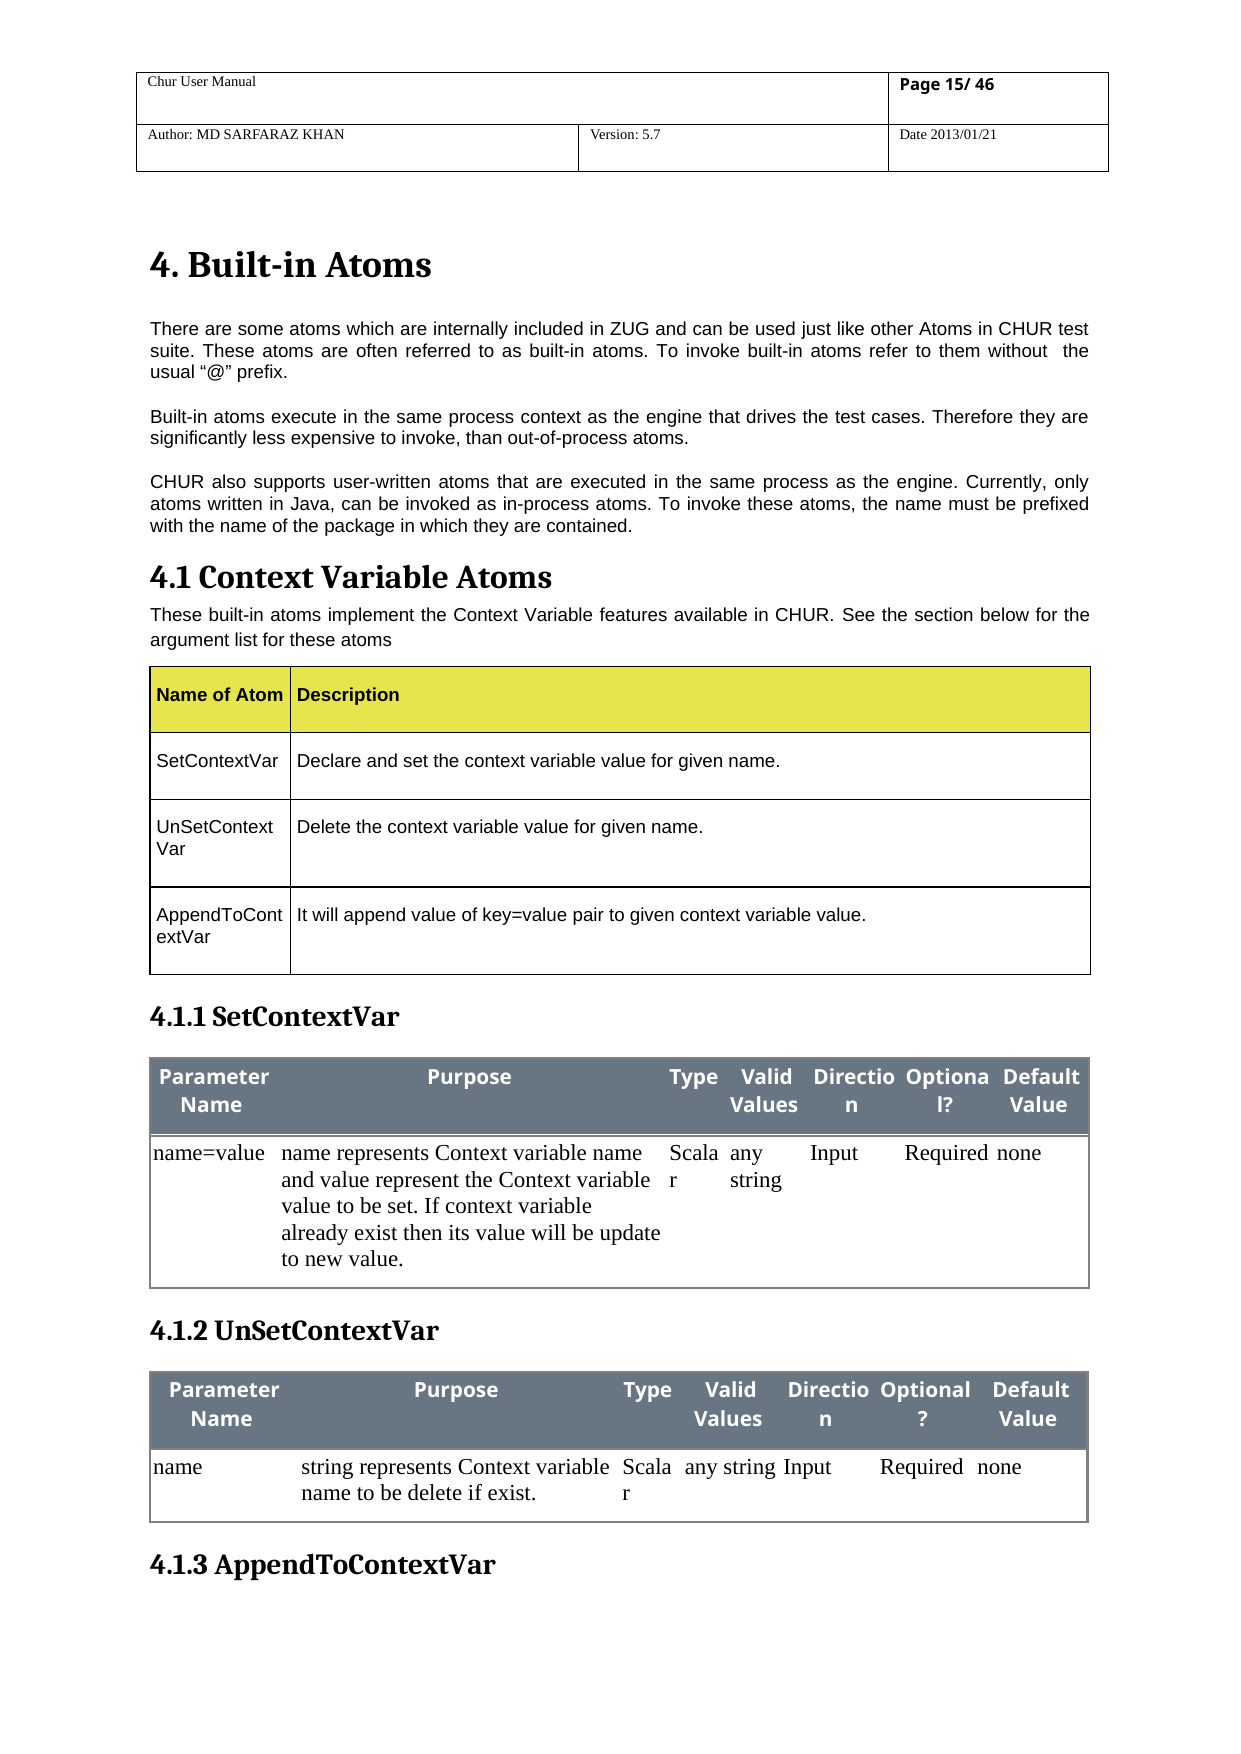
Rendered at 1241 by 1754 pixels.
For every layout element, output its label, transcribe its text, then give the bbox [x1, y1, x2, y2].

subtitle 4.1.2 UnSetContextVar [150, 1314, 1090, 1347]
table_cell SetContextVar [151, 733, 290, 798]
subtitle 4.1.3 AppendToContextVar [150, 1548, 1090, 1582]
table_cell Scalar [666, 1137, 727, 1287]
table_cell It will append value of key=value pair to given context variable value. [291, 888, 1090, 974]
table_cell name represents Context variable name and value represent the Context variable value to be set. If context variable already exist then its value will be update to new value. [278, 1137, 666, 1287]
table_header Default Value [994, 1059, 1088, 1134]
table_cell none [994, 1137, 1088, 1287]
table_cell Delete the context variable value for given name. [291, 800, 1090, 886]
table_header Type [619, 1373, 682, 1448]
table_header Purpose [298, 1373, 619, 1448]
table_header Name of Atom [151, 667, 290, 732]
text CHUR also supports user-written atoms that are executed in the same process as the engine. Currently, only atoms written in Java, can be invoked as in-process atoms. To invoke these atoms, the name must be prefixed with the name of the package in which they are contained. [150, 471, 1090, 536]
table_cell UnSetContextVar [151, 800, 290, 886]
table_cell none [974, 1450, 1086, 1521]
table_header Default Value [974, 1373, 1086, 1448]
table_header Optional? [877, 1373, 974, 1448]
table_header Valid Values [682, 1373, 780, 1448]
table_header Parameter Name [151, 1373, 298, 1448]
subtitle 4. Built-in Atoms [150, 243, 1090, 287]
text Built-in atoms execute in the same process context as the engine that drives the test cases. Therefore they are significantly less expensive to invoke, than out-of-process atoms. [150, 405, 1090, 448]
subtitle 4.1.1 SetContextVar [150, 1000, 1090, 1034]
table_cell Required [877, 1450, 974, 1521]
table_cell Required [901, 1137, 994, 1287]
table_header Type [666, 1059, 727, 1134]
table_cell any string [727, 1137, 807, 1287]
table_cell any string [682, 1450, 780, 1521]
text These built-in atoms implement the Context Variable features available in CHUR. See the section below for the argument list for these atoms [150, 604, 1090, 650]
text There are some atoms which are internally included in ZUG and can be used just like other Atoms in CHUR test suite. These atoms are often referred to as built-in atoms. To invoke built-in atoms refer to them without the usual “@” prefix. [150, 318, 1090, 383]
table_cell name [151, 1450, 298, 1521]
table_cell Declare and set the context variable value for given name. [291, 733, 1090, 798]
table_header Purpose [278, 1059, 666, 1134]
table_cell Input [807, 1137, 901, 1287]
table_cell AppendToContextVar [151, 888, 290, 974]
table_cell string represents Context variable name to be delete if exist. [298, 1450, 619, 1521]
table_cell Input [780, 1450, 877, 1521]
table_header Description [291, 667, 1090, 732]
table_header Direction [780, 1373, 877, 1448]
table_header Valid Values [727, 1059, 807, 1134]
table_header Parameter Name [151, 1059, 278, 1134]
table_cell name=value [151, 1137, 278, 1287]
subtitle 4.1 Context Variable Atoms [150, 559, 1090, 597]
table_cell Scalar [619, 1450, 682, 1521]
table_header Optional? [901, 1059, 994, 1134]
table_header Direction [807, 1059, 901, 1134]
